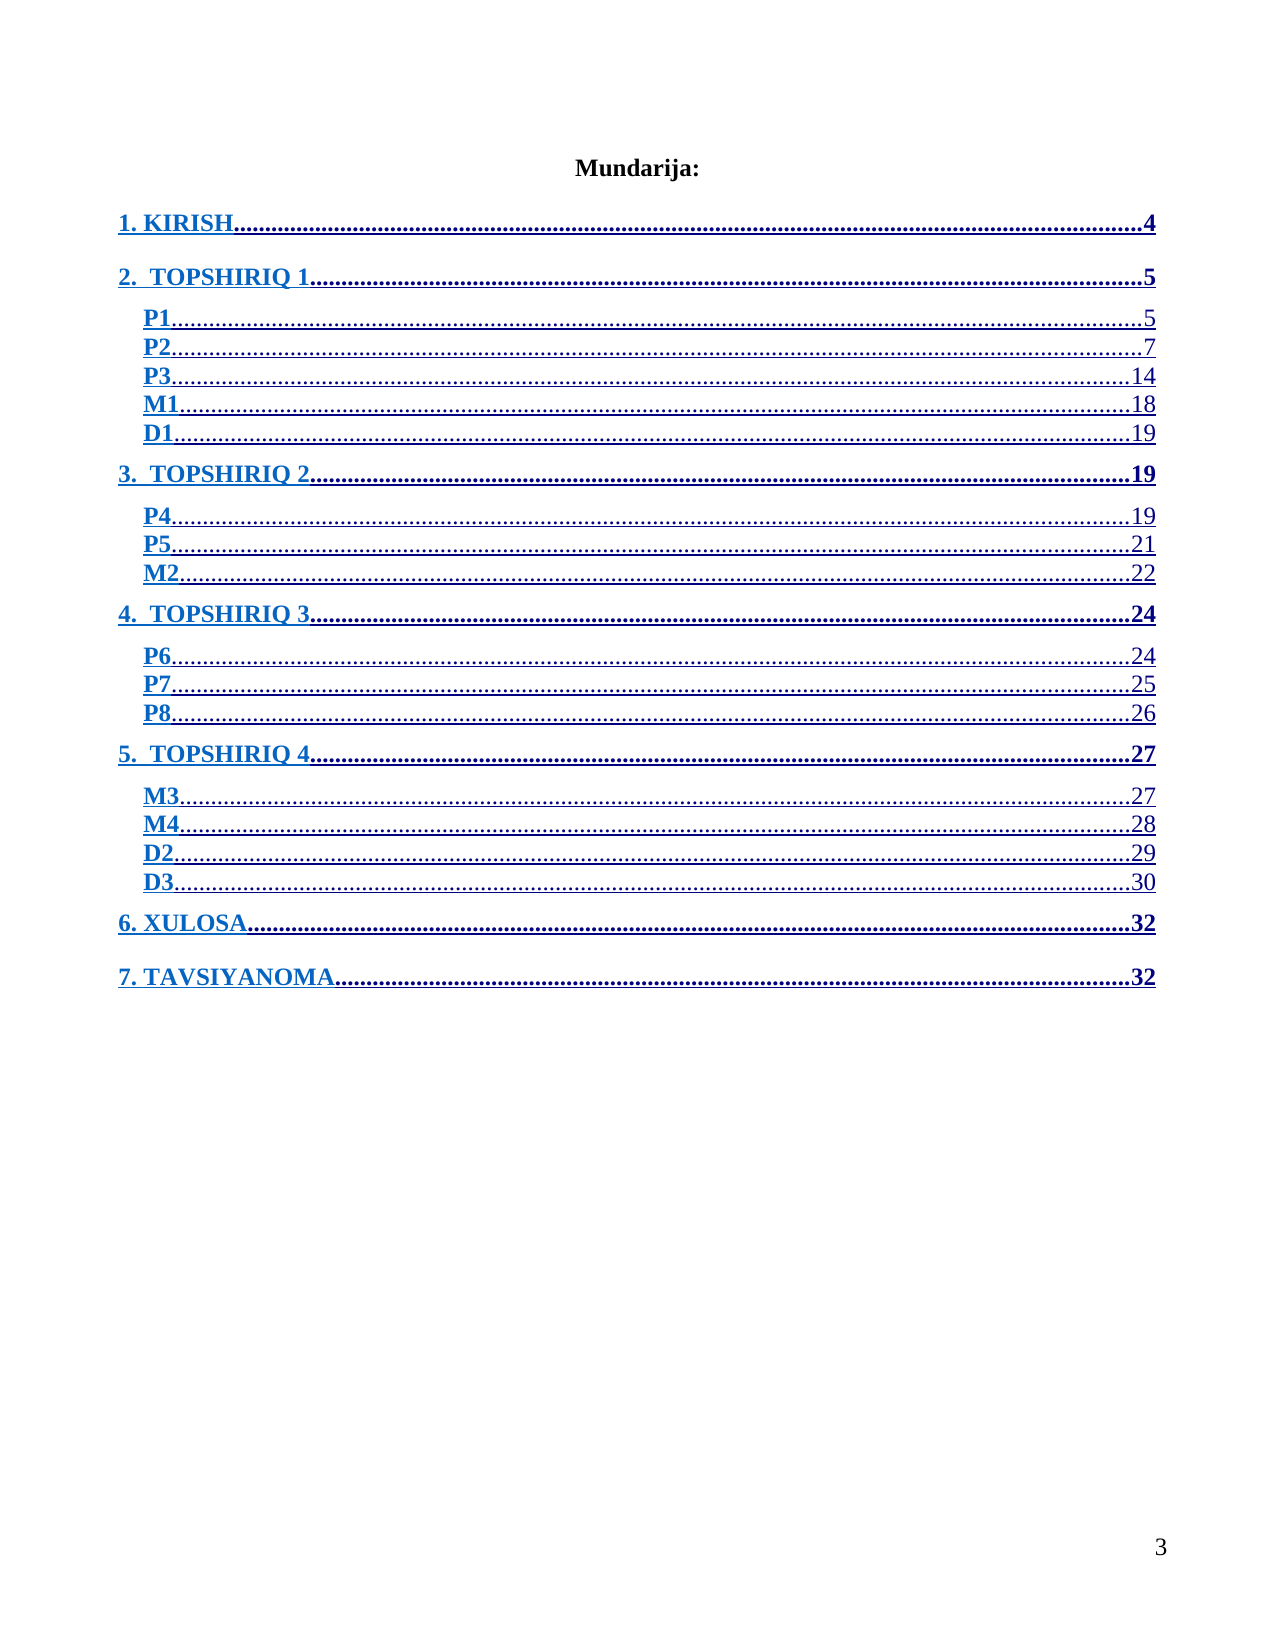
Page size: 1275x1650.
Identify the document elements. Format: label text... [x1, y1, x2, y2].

text 2. Tоpshiriq 1 5 [118, 262, 1157, 291]
text P6 24 [143, 641, 1157, 669]
text D2 29 [143, 838, 1157, 867]
text P7 25 [143, 669, 1157, 698]
text D3 30 [143, 867, 1157, 896]
text M2 22 [143, 558, 1157, 587]
text P5 21 [143, 529, 1157, 558]
text 1. Kirish 4 [118, 208, 1157, 237]
text P1 5 [143, 303, 1157, 332]
text 6. XULОSА 32 [118, 908, 1157, 937]
text D1 19 [143, 418, 1157, 447]
text 4. Tоpshiriq 3 24 [118, 599, 1157, 628]
text P3 14 [143, 361, 1157, 389]
text Mundаrijа: [118, 153, 1157, 181]
text M1 18 [143, 389, 1157, 418]
text M4 28 [143, 809, 1157, 838]
text 5. Tоpshiriq 4 27 [118, 739, 1157, 768]
text 3. Tоpshiriq 2 19 [118, 459, 1157, 488]
text 7. TАVSIYАNОMА 32 [118, 962, 1157, 991]
text P2 7 [143, 332, 1157, 361]
text M3 27 [143, 781, 1157, 809]
text P8 26 [143, 698, 1157, 727]
text P4 19 [143, 501, 1157, 529]
